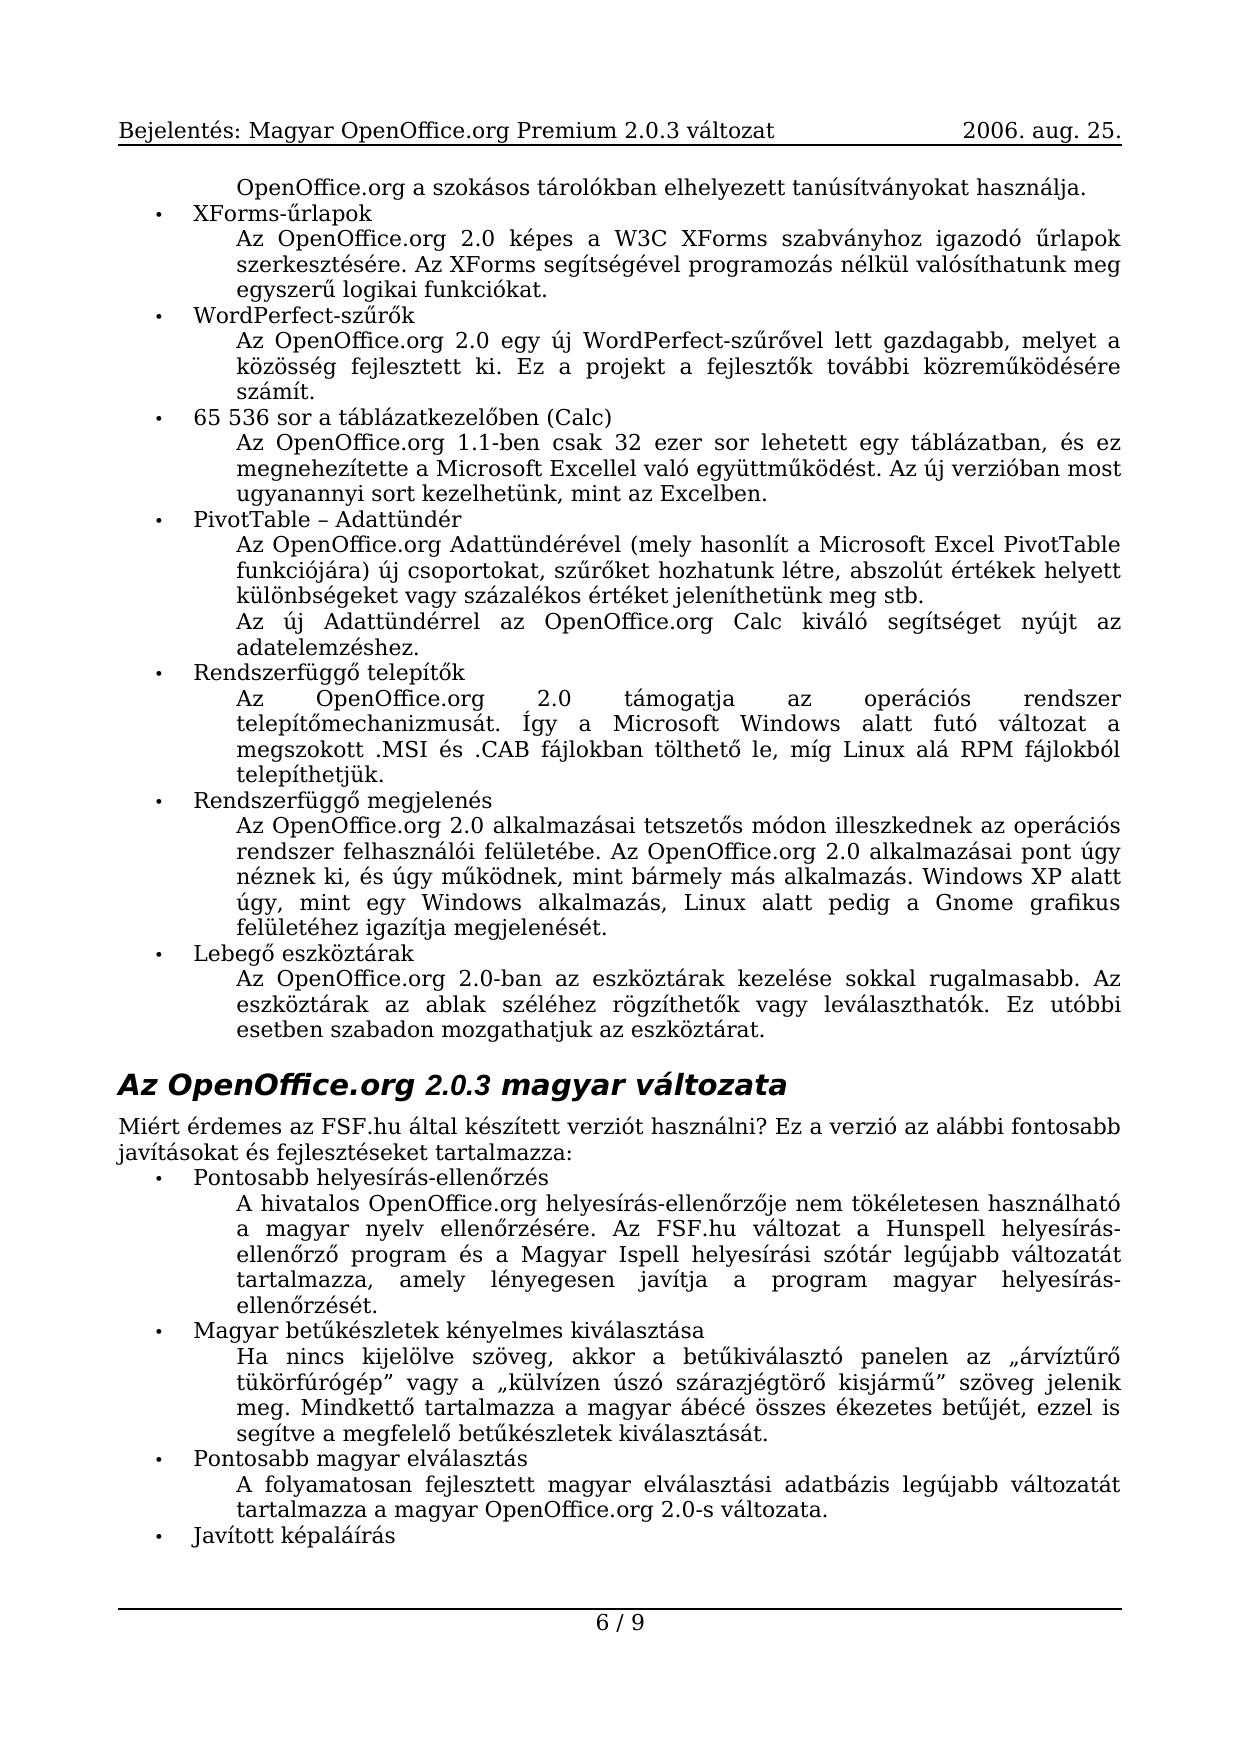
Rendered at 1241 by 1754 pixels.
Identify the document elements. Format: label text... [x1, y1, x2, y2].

text OpenOffice.org a szokásos tárolókban elhelyezett tanúsítványokat használja. [236, 175, 1122, 201]
list Rendszerfüggő telepítők [156, 660, 1122, 686]
subtitle Az OpenOffice.org 2.0.3 magyar változata [118, 1068, 1122, 1102]
text Az új Adattündérrel az OpenOffice.org Calc kiváló segítséget nyújt az adatelemzéshez. [236, 609, 1122, 660]
list Pontosabb magyar elválasztás [156, 1446, 1122, 1472]
list WordPerfect-szűrők [156, 303, 1122, 328]
text Az OpenOffice.org 2.0 képes a W3C XForms szabványhoz igazodó űrlapok szerkesztésére. Az XForms segítségével programozás nélkül valósíthatunk meg egyszerű logikai funkciókat. [236, 226, 1122, 303]
text Miért érdemes az FSF.hu által készített verziót használni? Ez a verzió az alábbi fontosabb javításokat és fejlesztéseket tartalmazza: [118, 1114, 1122, 1165]
text A folyamatosan fejlesztett magyar elválasztási adatbázis legújabb változatát tartalmazza a magyar OpenOffice.org 2.0-s változata. [236, 1472, 1122, 1523]
list Magyar betűkészletek kényelmes kiválasztása [156, 1318, 1122, 1344]
list Rendszerfüggő megjelenés [156, 788, 1122, 813]
text Az OpenOffice.org 1.1-ben csak 32 ezer sor lehetett egy táblázatban, és ez megnehezítette a Microsoft Excellel való együttműködést. Az új verzióban most ugyanannyi sort kezelhetünk, mint az Excelben. [236, 430, 1122, 507]
list PivotTable – Adattündér [156, 507, 1122, 532]
text Az OpenOffice.org 2.0 egy új WordPerfect-szűrővel lett gazdagabb, melyet a közösség fejlesztett ki. Ez a projekt a fejlesztők további közreműködésére számít. [236, 328, 1122, 405]
text Ha nincs kijelölve szöveg, akkor a betűkiválasztó panelen az „árvíztűrő tükörfúrógép” vagy a „külvízen úszó szárazjégtörő kisjármű” szöveg jelenik meg. Mindkettő tartalmazza a magyar ábécé összes ékezetes betűjét, ezzel is segítve a megfelelő betűkészletek kiválasztását. [236, 1344, 1122, 1446]
list XForms-űrlapok [156, 201, 1122, 226]
list Lebegő eszköztárak [156, 941, 1122, 966]
list Pontosabb helyesírás-ellenőrzés [156, 1165, 1122, 1191]
text Az OpenOffice.org 2.0 támogatja az operációs rendszer telepítőmechanizmusát. Így a Microsoft Windows alatt futó változat a megszokott .MSI és .CAB fájlokban tölthető le, míg Linux alá RPM fájlokból telepíthetjük. [236, 686, 1122, 788]
list 65 536 sor a táblázatkezelőben (Calc) [156, 405, 1122, 430]
text A hivatalos OpenOffice.org helyesírás-ellenőrzője nem tökéletesen használható a magyar nyelv ellenőrzésére. Az FSF.hu változat a Hunspell helyesírás-ellenőrző program és a Magyar Ispell helyesírási szótár legújabb változatát tartalmazza, amely lényegesen javítja a program magyar helyesírás-ellenőrzését. [236, 1191, 1122, 1318]
list Javított képaláírás [156, 1523, 1122, 1548]
text Az OpenOffice.org Adattündérével (mely hasonlít a Microsoft Excel PivotTable funkciójára) új csoportokat, szűrőket hozhatunk létre, abszolút értékek helyett különbségeket vagy százalékos értéket jeleníthetünk meg stb. [236, 532, 1122, 609]
text Az OpenOffice.org 2.0-ban az eszköztárak kezelése sokkal rugalmasabb. Az eszköztárak az ablak széléhez rögzíthetők vagy leválaszthatók. Ez utóbbi esetben szabadon mozgathatjuk az eszköztárat. [236, 966, 1122, 1043]
text Az OpenOffice.org 2.0 alkalmazásai tetszetős módon illeszkednek az operációs rendszer felhasználói felületébe. Az OpenOffice.org 2.0 alkalmazásai pont úgy néznek ki, és úgy működnek, mint bármely más alkalmazás. Windows XP alatt úgy, mint egy Windows alkalmazás, Linux alatt pedig a Gnome grafikus felületéhez igazítja megjelenését. [236, 813, 1122, 941]
